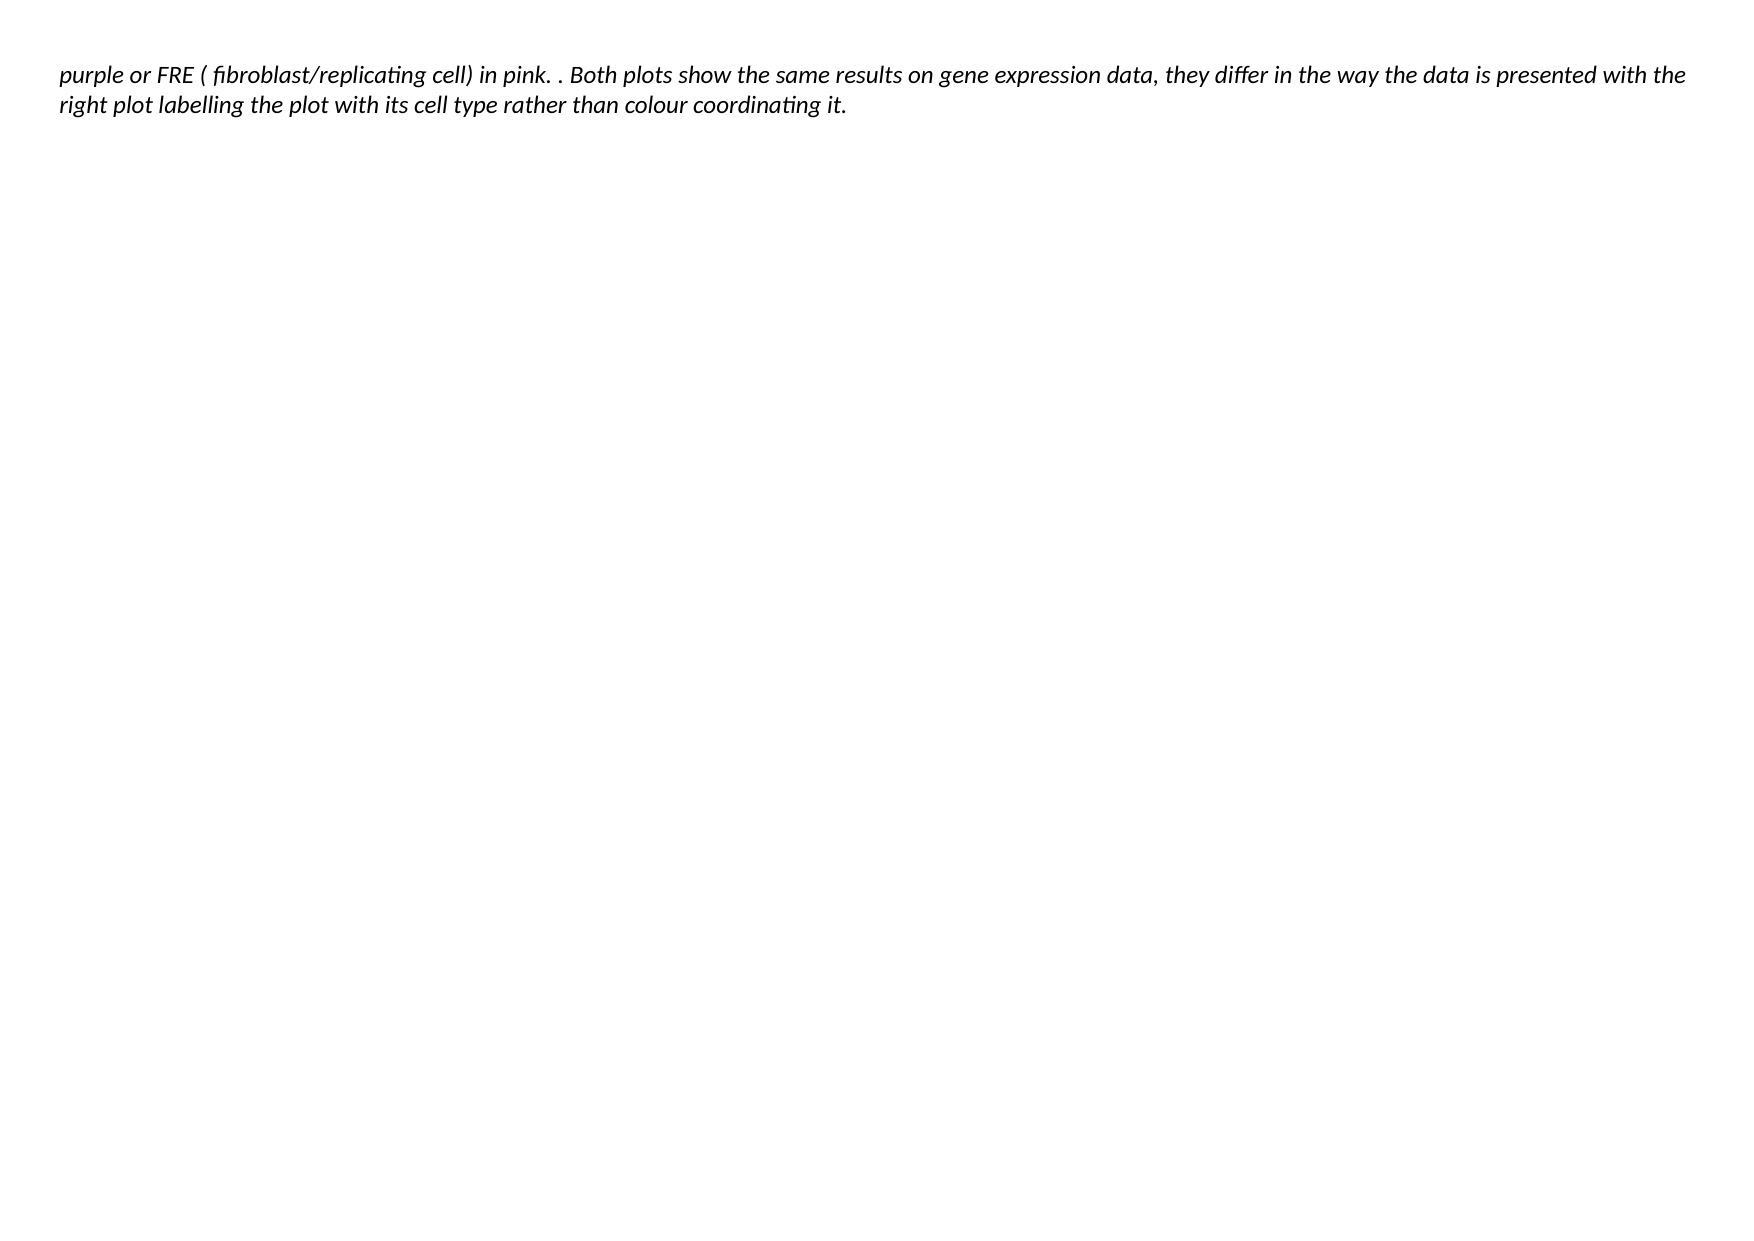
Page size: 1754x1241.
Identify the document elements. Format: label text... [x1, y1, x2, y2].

text purple or FRE ( fibroblast/replicating cell) in pink. . Both plots show the same results on gene expression data, they differ in the way the data is presented with the right plot labelling the plot with its cell type rather than colour coordinating it. [59, 59, 1695, 120]
